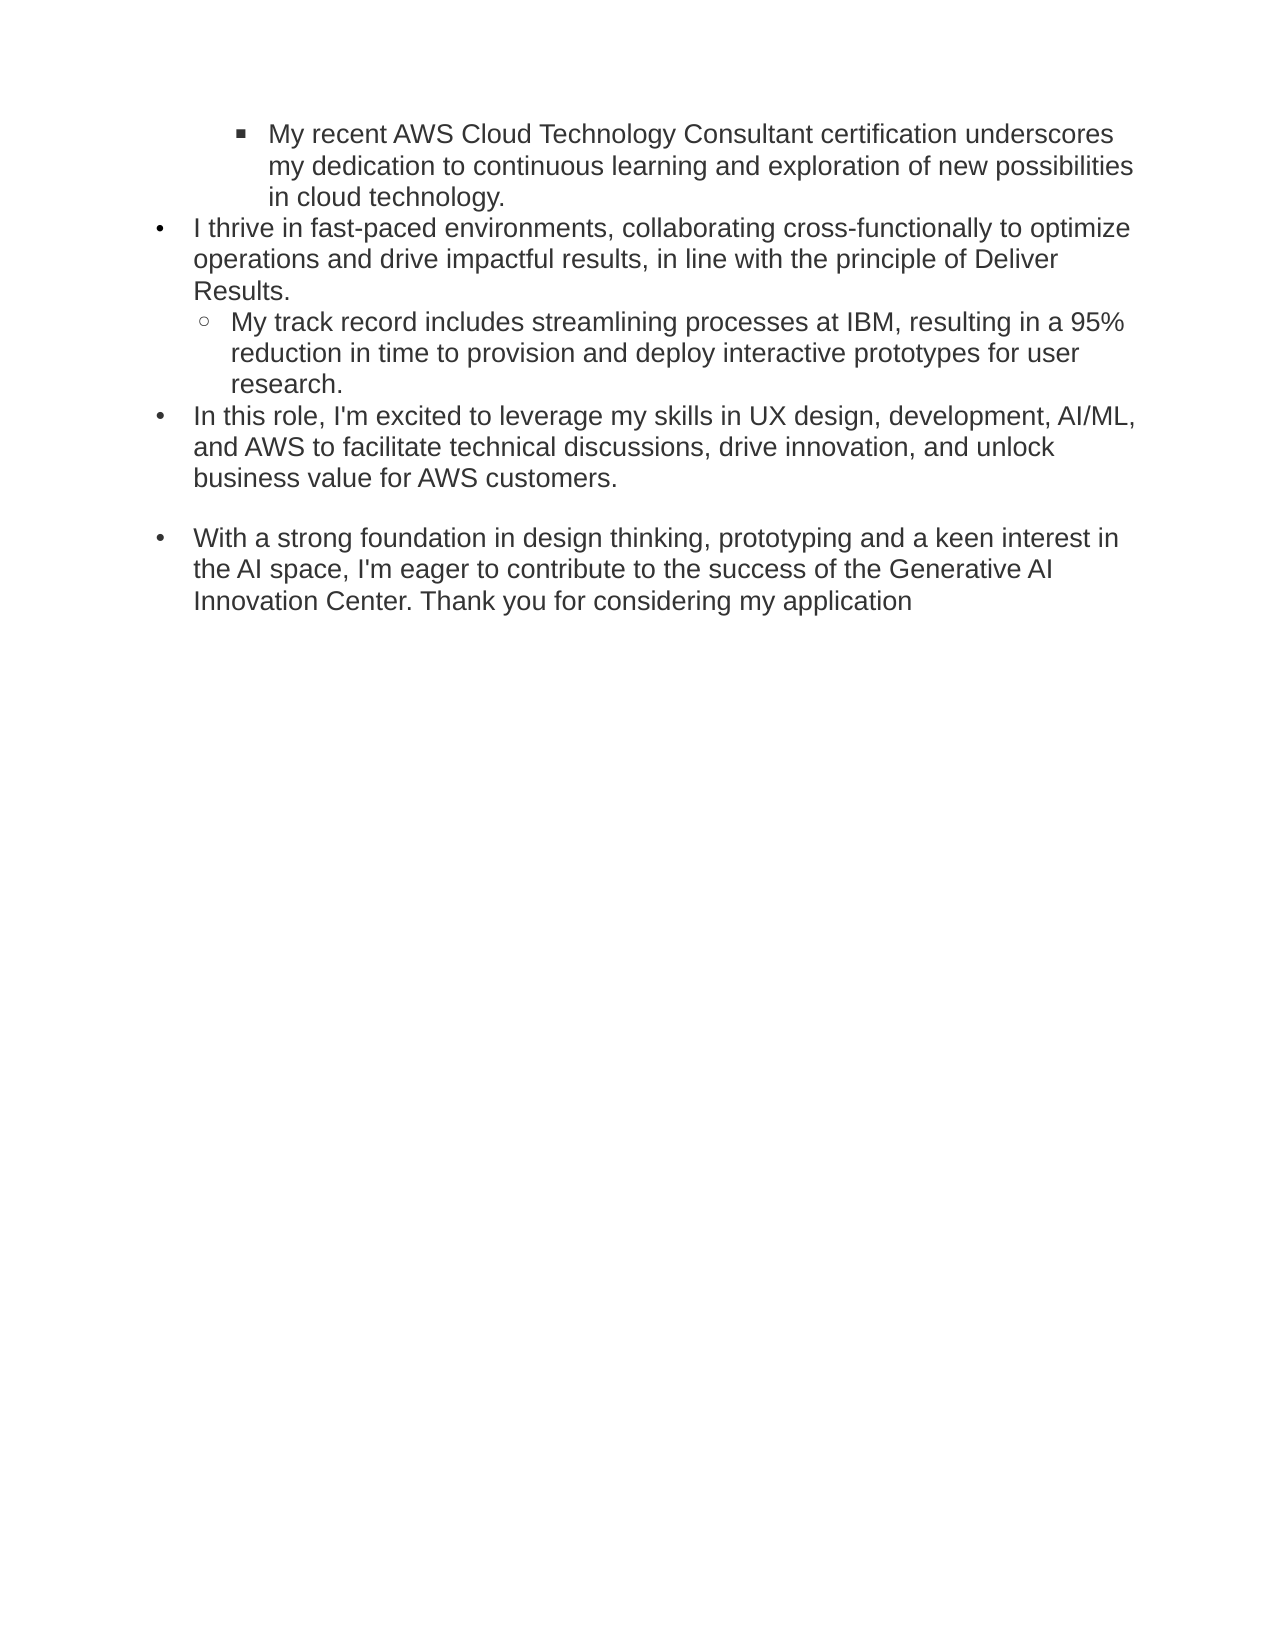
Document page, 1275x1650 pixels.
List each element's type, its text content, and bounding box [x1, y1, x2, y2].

list I thrive in fast-paced environments, collaborating cross-functionally to optimize operations and drive impactful results, in line with the principle of Deliver Results. [156, 212, 1157, 306]
list With a strong foundation in design thinking, prototyping and a keen interest in the AI space, I'm eager to contribute to the success of the Generative AI Innovation Center. Thank you for considering my application [156, 522, 1157, 616]
list My recent AWS Cloud Technology Consultant certification underscores my dedication to continuous learning and exploration of new possibilities in cloud technology. [231, 118, 1157, 212]
list In this role, I'm excited to leverage my skills in UX design, development, AI/ML, and AWS to facilitate technical discussions, drive innovation, and unlock business value for AWS customers. [156, 399, 1157, 493]
list My track record includes streamlining processes at IBM, resulting in a 95% reduction in time to provision and deploy interactive prototypes for user research. [193, 306, 1157, 399]
